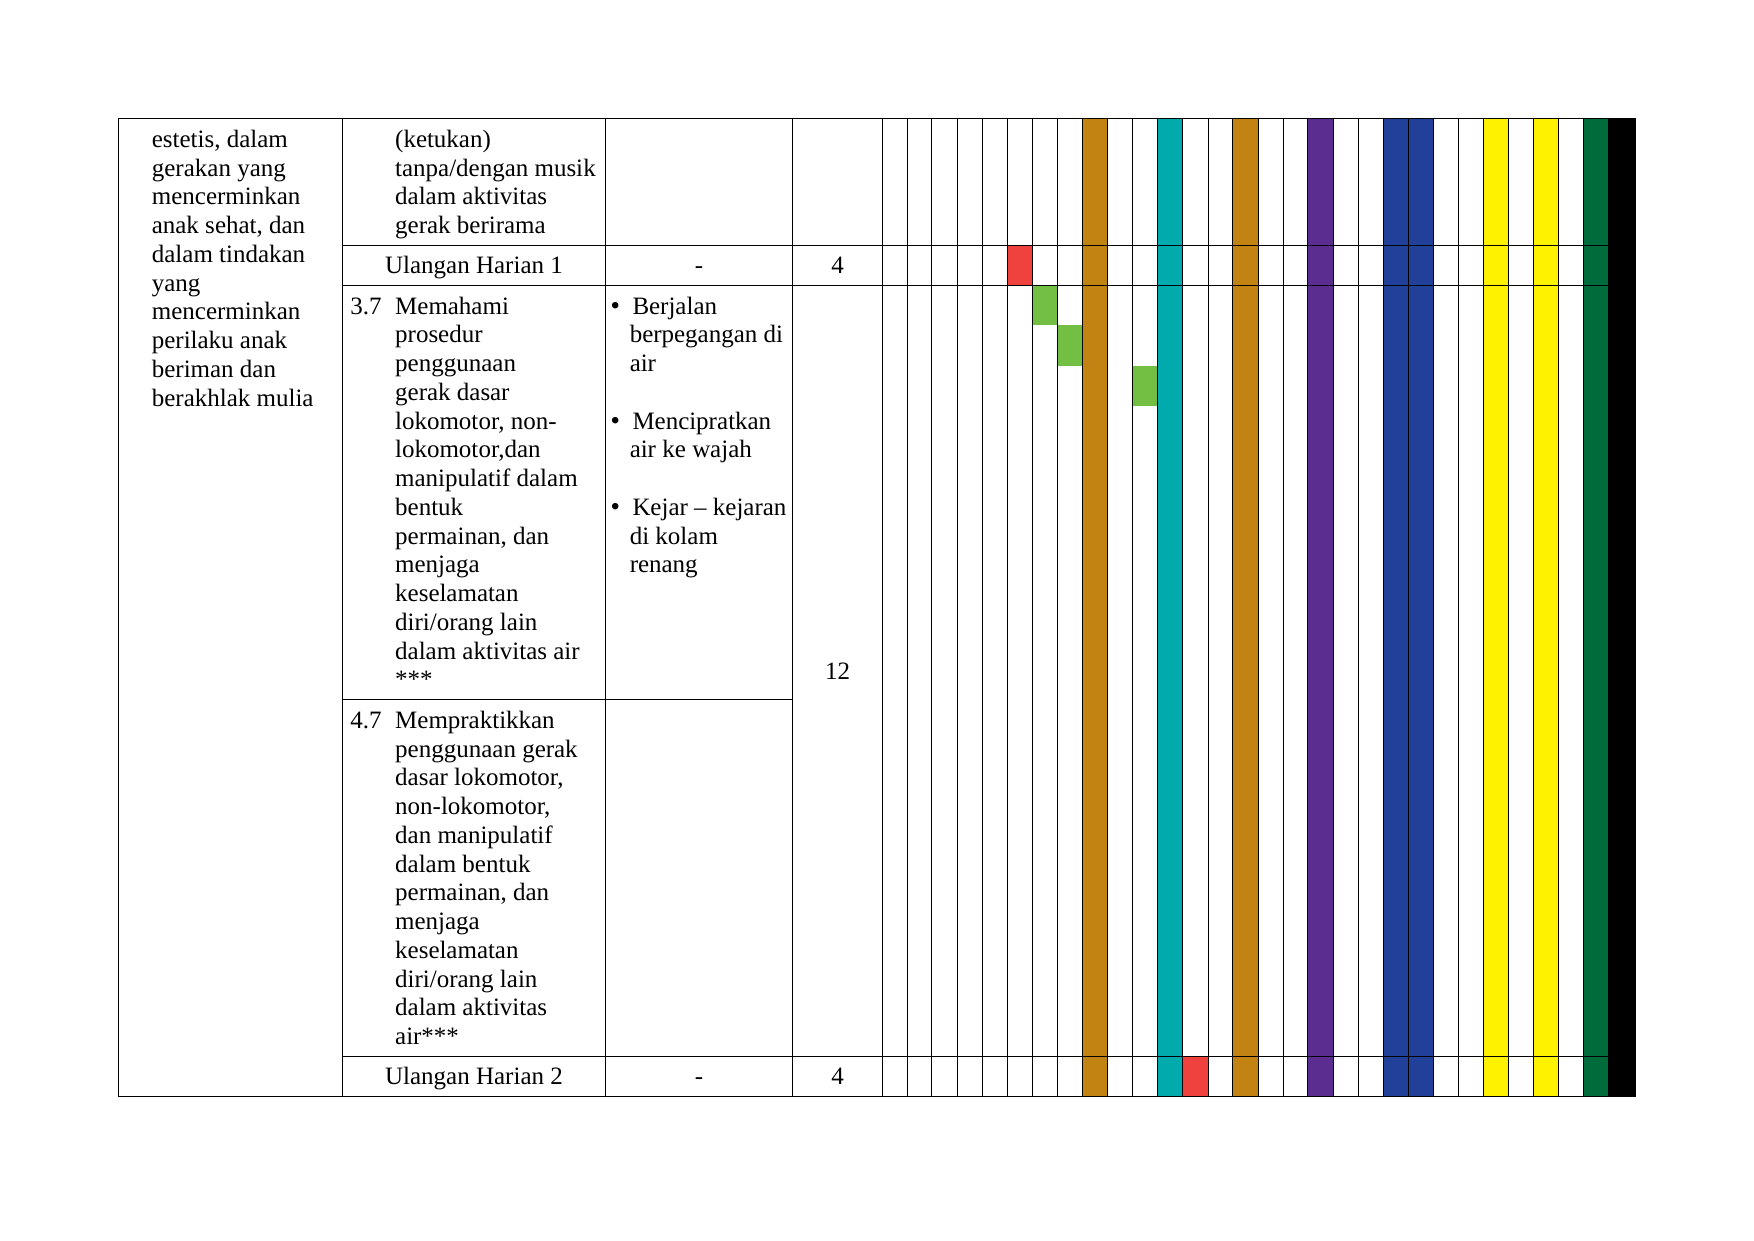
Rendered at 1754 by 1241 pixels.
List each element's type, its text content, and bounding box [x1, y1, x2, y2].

table_cell [1008, 1057, 1032, 1096]
table_cell [1609, 286, 1635, 699]
table_cell 4 [793, 1057, 882, 1096]
table_cell [1259, 699, 1283, 1056]
table_cell [1308, 286, 1333, 699]
table_cell [1484, 246, 1508, 285]
table_cell [1033, 1057, 1057, 1096]
table_cell [1359, 286, 1383, 699]
table_cell [1609, 119, 1635, 245]
table_cell [1158, 286, 1182, 699]
table_cell [1308, 246, 1333, 285]
table_cell [1008, 286, 1032, 699]
table_cell [1058, 325, 1082, 366]
table_cell [1484, 1057, 1508, 1096]
table_cell [1259, 1057, 1283, 1096]
table_cell [1534, 246, 1558, 285]
table_cell Ulangan Harian 2 [343, 1057, 605, 1096]
table_cell [1409, 286, 1433, 699]
table_cell [883, 119, 907, 245]
table_cell [1484, 699, 1508, 1056]
table_cell [1384, 286, 1408, 699]
table_cell (ketukan) tanpa/dengan musik dalam aktivitas gerak berirama [389, 119, 605, 245]
table_cell [883, 246, 907, 285]
table_cell [1259, 119, 1283, 245]
table_cell [1409, 1057, 1433, 1096]
table_cell Ulangan Harian 1 [343, 246, 605, 285]
table_cell [1559, 246, 1583, 285]
table_cell [1033, 286, 1057, 325]
table_cell [1108, 699, 1132, 1056]
table_cell [1459, 286, 1483, 699]
table_cell [1308, 1057, 1333, 1096]
table_cell [1158, 699, 1182, 1056]
table_cell [932, 286, 957, 699]
table_cell [1233, 1057, 1258, 1096]
table_cell [1334, 119, 1358, 245]
table_cell [1334, 246, 1358, 285]
table_cell [1359, 1057, 1383, 1096]
table_cell [1559, 1057, 1583, 1096]
table_cell [1434, 286, 1458, 699]
table_cell [1509, 1057, 1533, 1096]
table_cell [1534, 699, 1558, 1056]
table_cell [1133, 406, 1157, 699]
table_cell [1409, 246, 1433, 285]
table_cell [983, 286, 1007, 699]
table_cell [793, 119, 882, 245]
table_cell [1058, 286, 1082, 325]
table_cell [1033, 325, 1057, 699]
table_cell [908, 246, 931, 285]
table_cell [1384, 1057, 1408, 1096]
table_cell [1584, 119, 1608, 245]
table_cell [883, 699, 907, 1056]
table_cell [1459, 119, 1483, 245]
table_cell [1509, 119, 1533, 245]
table_cell [908, 1057, 931, 1096]
table_cell [1209, 286, 1232, 699]
table_cell [958, 246, 982, 285]
table_cell [1033, 119, 1057, 245]
table_cell [1008, 699, 1032, 1056]
table_cell 12 [793, 286, 882, 1056]
table_cell [1609, 246, 1635, 285]
table_cell [1209, 246, 1232, 285]
table_cell [1158, 119, 1182, 245]
table_cell [883, 286, 907, 699]
table_cell [1108, 246, 1132, 285]
table_cell [1209, 1057, 1232, 1096]
table_cell [908, 119, 931, 245]
table_cell [1183, 119, 1208, 245]
table_cell [1484, 119, 1508, 245]
table_cell [1459, 699, 1483, 1056]
table_cell [1108, 1057, 1132, 1096]
table_cell [1534, 119, 1558, 245]
table_cell [1308, 119, 1333, 245]
table_cell [1259, 246, 1283, 285]
table_cell [1534, 286, 1558, 699]
table_cell [1509, 286, 1533, 699]
table_cell [908, 286, 931, 699]
table_cell [1559, 119, 1583, 245]
table_cell [1334, 699, 1358, 1056]
table_cell [1233, 699, 1258, 1056]
table_cell Berjalan berpegangan di air Mencipratkan air ke wajah Kejar – kejaran di kolam renang [606, 286, 792, 699]
table_cell [958, 119, 982, 245]
table_cell [1083, 699, 1107, 1056]
table_cell [1108, 119, 1132, 245]
table_cell [1058, 246, 1082, 285]
table_cell [1284, 699, 1307, 1056]
table_cell [1384, 246, 1408, 285]
table_cell [1509, 699, 1533, 1056]
table_cell [1359, 699, 1383, 1056]
table_cell [1409, 699, 1433, 1056]
table_cell Mempraktikkan penggunaan gerak dasar lokomotor, non-lokomotor, dan manipulatif dalam bentuk permainan, dan menjaga keselamatan diri/orang lain dalam aktivitas air*** [389, 700, 605, 1056]
table_cell [908, 699, 931, 1056]
table_cell [932, 699, 957, 1056]
table_cell [1033, 246, 1057, 285]
table_cell [1284, 119, 1307, 245]
table_cell [1284, 246, 1307, 285]
table_cell [1559, 286, 1583, 699]
table_cell - [606, 246, 792, 285]
table_cell [1133, 246, 1157, 285]
table_cell [1584, 699, 1608, 1056]
table_cell [1284, 286, 1307, 699]
table_cell [1233, 286, 1258, 699]
table_cell [1384, 119, 1408, 245]
table_cell [1108, 286, 1132, 699]
table_cell [1183, 286, 1208, 699]
table_cell [1133, 1057, 1157, 1096]
table_cell [1259, 286, 1283, 699]
table_cell 4 [793, 246, 882, 285]
table_cell [983, 1057, 1007, 1096]
table_cell [1409, 119, 1433, 245]
table_cell [958, 286, 982, 699]
table_cell [1083, 286, 1107, 699]
table_cell [1359, 246, 1383, 285]
table_cell [1008, 246, 1032, 285]
table_cell [1058, 366, 1082, 699]
table_cell [1534, 1057, 1558, 1096]
table_cell [1058, 1057, 1082, 1096]
table_cell [1083, 1057, 1107, 1096]
table_cell [1033, 699, 1057, 1056]
table_cell [1233, 119, 1258, 245]
table_cell [1008, 119, 1032, 245]
table_cell [932, 246, 957, 285]
table_cell [1058, 119, 1082, 245]
table_cell [1133, 286, 1157, 366]
table_cell - [606, 1057, 792, 1096]
table_cell [1083, 119, 1107, 245]
table_cell [1584, 286, 1608, 699]
table_cell [1209, 699, 1232, 1056]
table_cell [932, 119, 957, 245]
table_cell [1384, 699, 1408, 1056]
table_cell [1509, 246, 1533, 285]
table_cell [1058, 699, 1082, 1056]
table_cell estetis, dalam gerakan yang mencerminkan anak sehat, dan dalam tindakan yang mencerminkan perilaku anak beriman dan berakhlak mulia [146, 119, 342, 1096]
table_cell [1334, 1057, 1358, 1096]
table_cell [1233, 246, 1258, 285]
table_cell [1083, 246, 1107, 285]
table_cell [1133, 119, 1157, 245]
table_cell [1359, 119, 1383, 245]
table_cell [1484, 286, 1508, 699]
table_cell [1434, 246, 1458, 285]
table_cell [983, 246, 1007, 285]
table_cell [1584, 246, 1608, 285]
table_cell [1209, 119, 1232, 245]
table_cell [606, 700, 792, 1056]
table_cell 3.7 [343, 286, 389, 699]
table_cell [606, 119, 792, 245]
table_cell [1559, 699, 1583, 1056]
table_cell [1158, 1057, 1182, 1096]
table_cell [1183, 1057, 1208, 1096]
table_cell [1183, 246, 1208, 285]
table_cell [1609, 699, 1635, 1056]
table_cell [983, 119, 1007, 245]
table_cell Memahami prosedur penggunaan gerak dasar lokomotor, non- lokomotor,dan manipulatif dalam bentuk permainan, dan menjaga keselamatan diri/orang lain dalam aktivitas air *** [389, 286, 605, 699]
table_cell [1334, 286, 1358, 699]
table_cell [1133, 699, 1157, 1056]
table_cell [1434, 699, 1458, 1056]
table_cell [1434, 119, 1458, 245]
table_cell [883, 1057, 907, 1096]
table_cell [1158, 246, 1182, 285]
table_cell [958, 699, 982, 1056]
table_cell [983, 699, 1007, 1056]
table_cell [958, 1057, 982, 1096]
table_cell [343, 119, 389, 245]
table_cell [1584, 1057, 1608, 1096]
table_cell [1459, 246, 1483, 285]
table_cell [1183, 699, 1208, 1056]
table_cell [1133, 366, 1157, 406]
table_cell [119, 119, 146, 1096]
table_cell [1609, 1057, 1635, 1096]
table_cell [1308, 699, 1333, 1056]
table_cell [1284, 1057, 1307, 1096]
table_cell 4.7 [343, 700, 389, 1056]
table_cell [932, 1057, 957, 1096]
table_cell [1459, 1057, 1483, 1096]
table_cell [1434, 1057, 1458, 1096]
